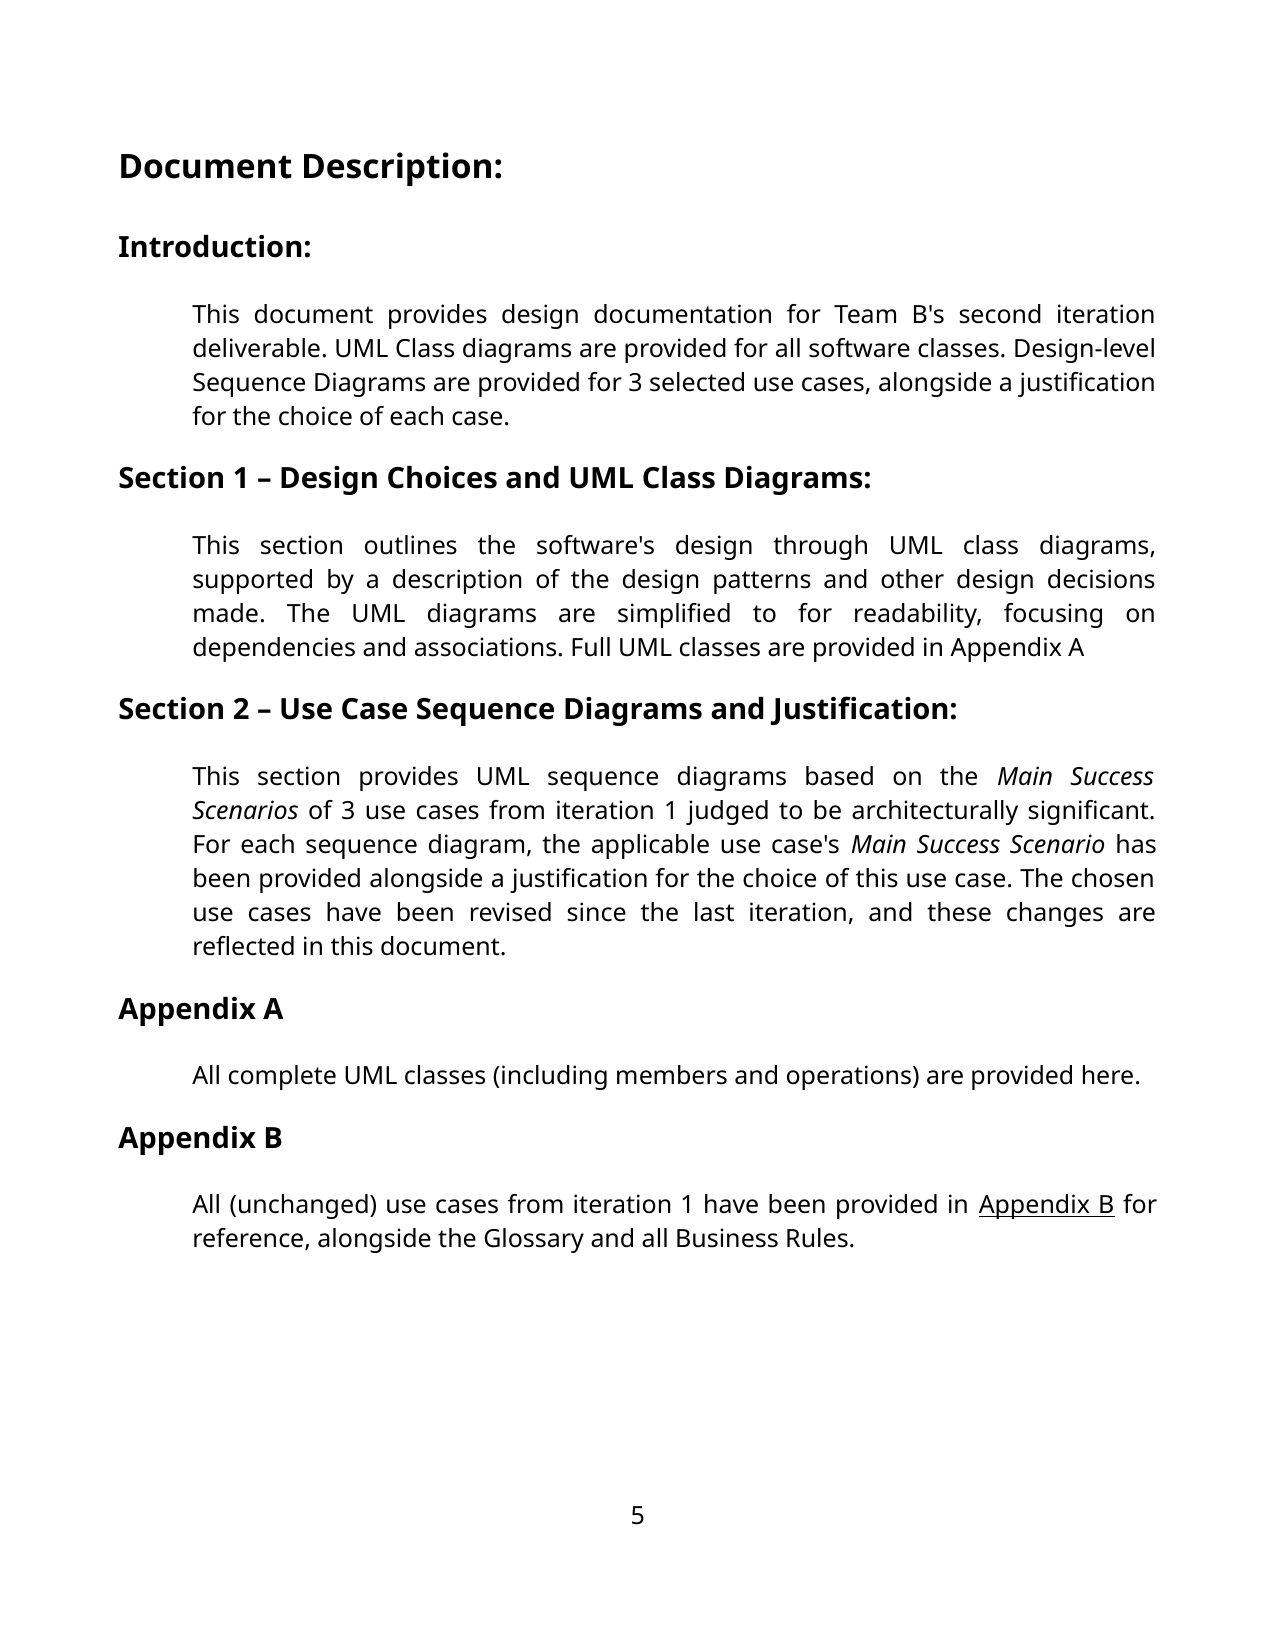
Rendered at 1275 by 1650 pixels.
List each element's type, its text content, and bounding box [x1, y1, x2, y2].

subtitle Appendix A [118, 988, 1157, 1028]
subtitle Section 1 – Design Choices and UML Class Diagrams: [118, 457, 1157, 497]
text All (unchanged) use cases from iteration 1 have been provided in Appendix B for reference, alongside the Glossary and all Business Rules. [192, 1187, 1157, 1255]
subtitle Section 2 – Use Case Sequence Diagrams and Justification: [118, 689, 1157, 728]
text This section provides UML sequence diagrams based on the Main Success Scenarios of 3 use cases from iteration 1 judged to be architecturally significant. For each sequence diagram, the applicable use case's Main Success Scenario has been provided alongside a justification for the choice of this use case. The chosen use cases have been revised since the last iteration, and these changes are reflected in this document. [192, 758, 1157, 963]
subtitle Introduction: [118, 226, 1157, 266]
subtitle Appendix B [118, 1117, 1157, 1157]
subtitle Document Description: [118, 143, 1157, 189]
text This document provides design documentation for Team B's second iteration deliverable. UML Class diagrams are provided for all software classes. Design-level Sequence Diagrams are provided for 3 selected use cases, alongside a justification for the choice of each case. [192, 296, 1157, 432]
text This section outlines the software's design through UML class diagrams, supported by a description of the design patterns and other design decisions made. The UML diagrams are simplified to for readability, focusing on dependencies and associations. Full UML classes are provided in Appendix A [192, 527, 1157, 664]
text All complete UML classes (including members and operations) are provided here. [192, 1058, 1157, 1092]
